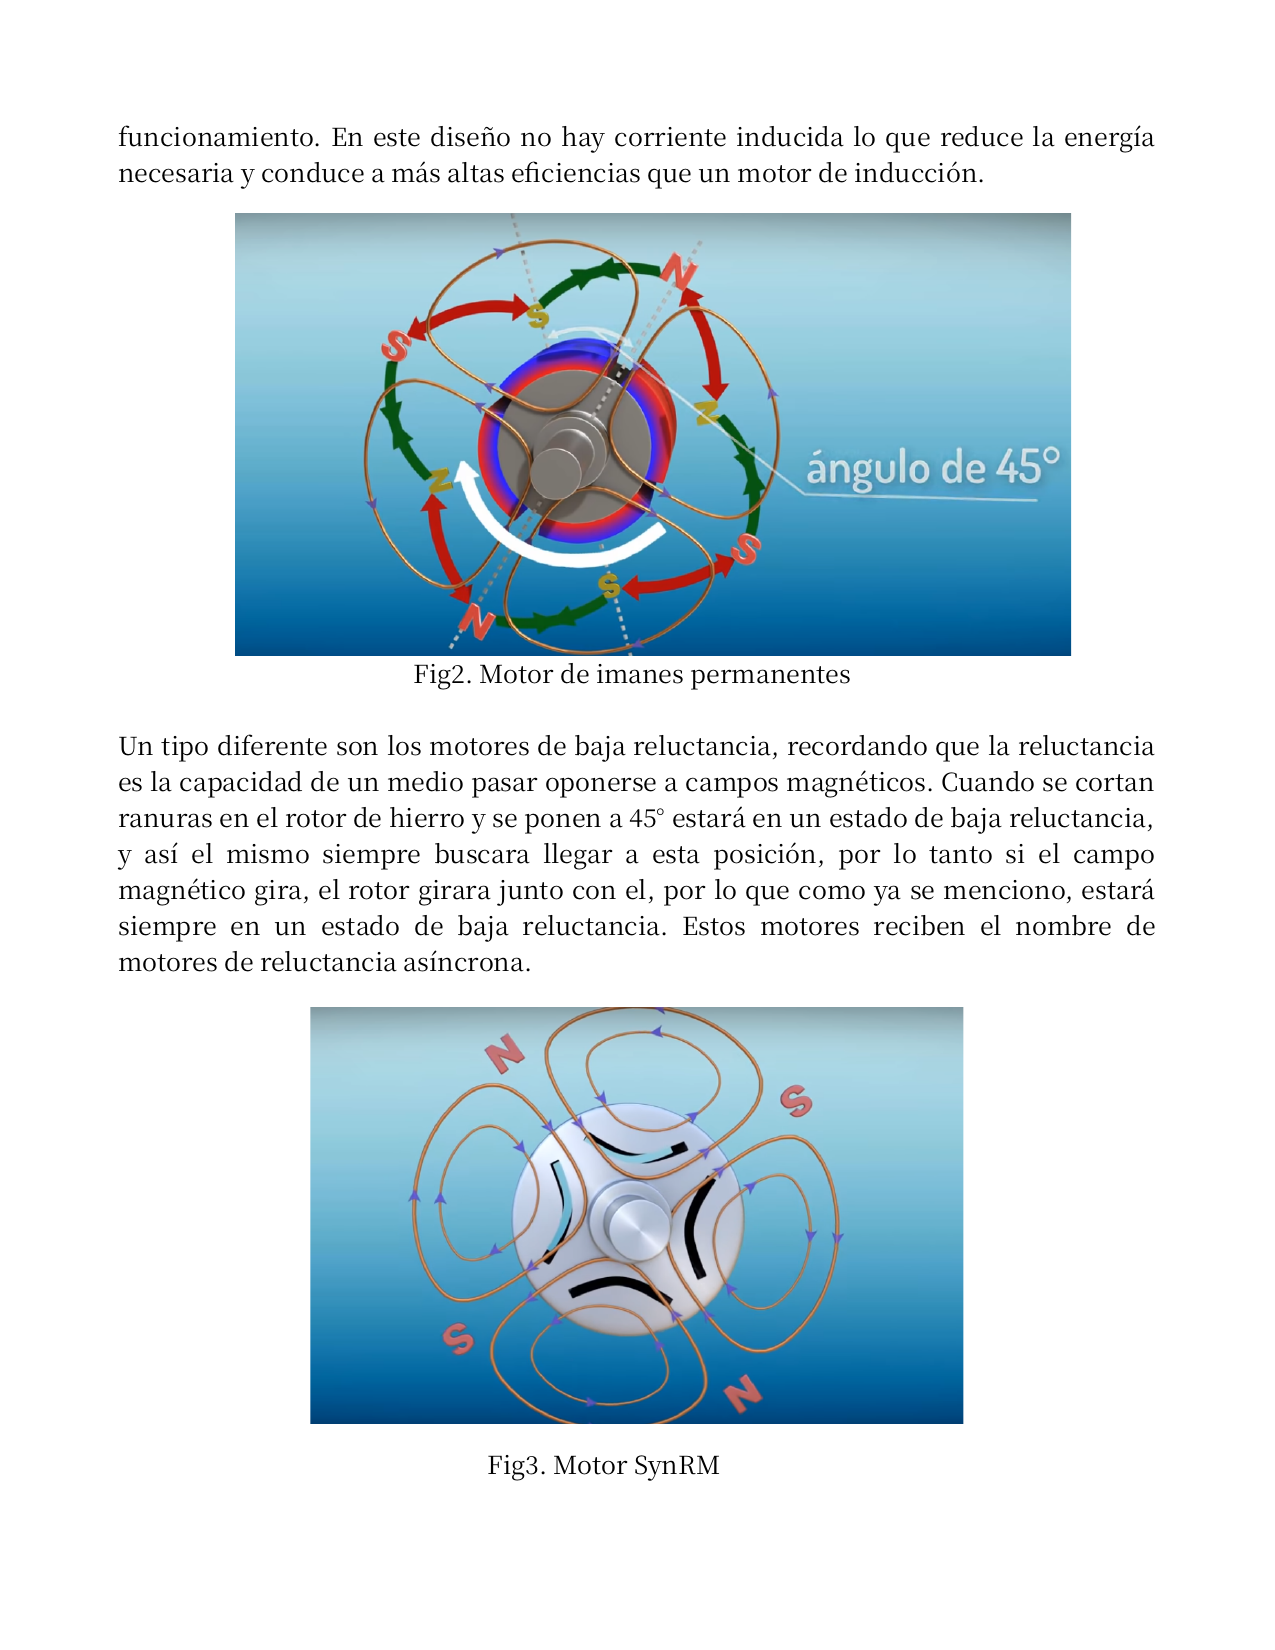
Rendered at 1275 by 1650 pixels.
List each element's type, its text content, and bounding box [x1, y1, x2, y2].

picture [310, 1007, 964, 1424]
text Fig2. Motor de imanes permanentes [118, 190, 1157, 691]
picture [235, 213, 1072, 656]
text Fig3. Motor SynRM [118, 1446, 1157, 1482]
text funcionamiento. En este diseño no hay corriente inducida lo que reduce la energía necesaria y conduce a más altas eficiencias que un motor de inducción. [118, 118, 1157, 190]
text Un tipo diferente son los motores de baja reluctancia, recordando que la reluctancia es la capacidad de un medio pasar oponerse a campos magnéticos. Cuando se cortan ranuras en el rotor de hierro y se ponen a 45° estará en un estado de baja reluctancia, y así el mismo siempre buscara llegar a esta posición, por lo tanto si el campo magnético gira, el rotor girara junto con el, por lo que como ya se menciono, estará siempre en un estado de baja reluctancia. Estos motores reciben el nombre de motores de reluctancia asíncrona. [118, 727, 1157, 978]
